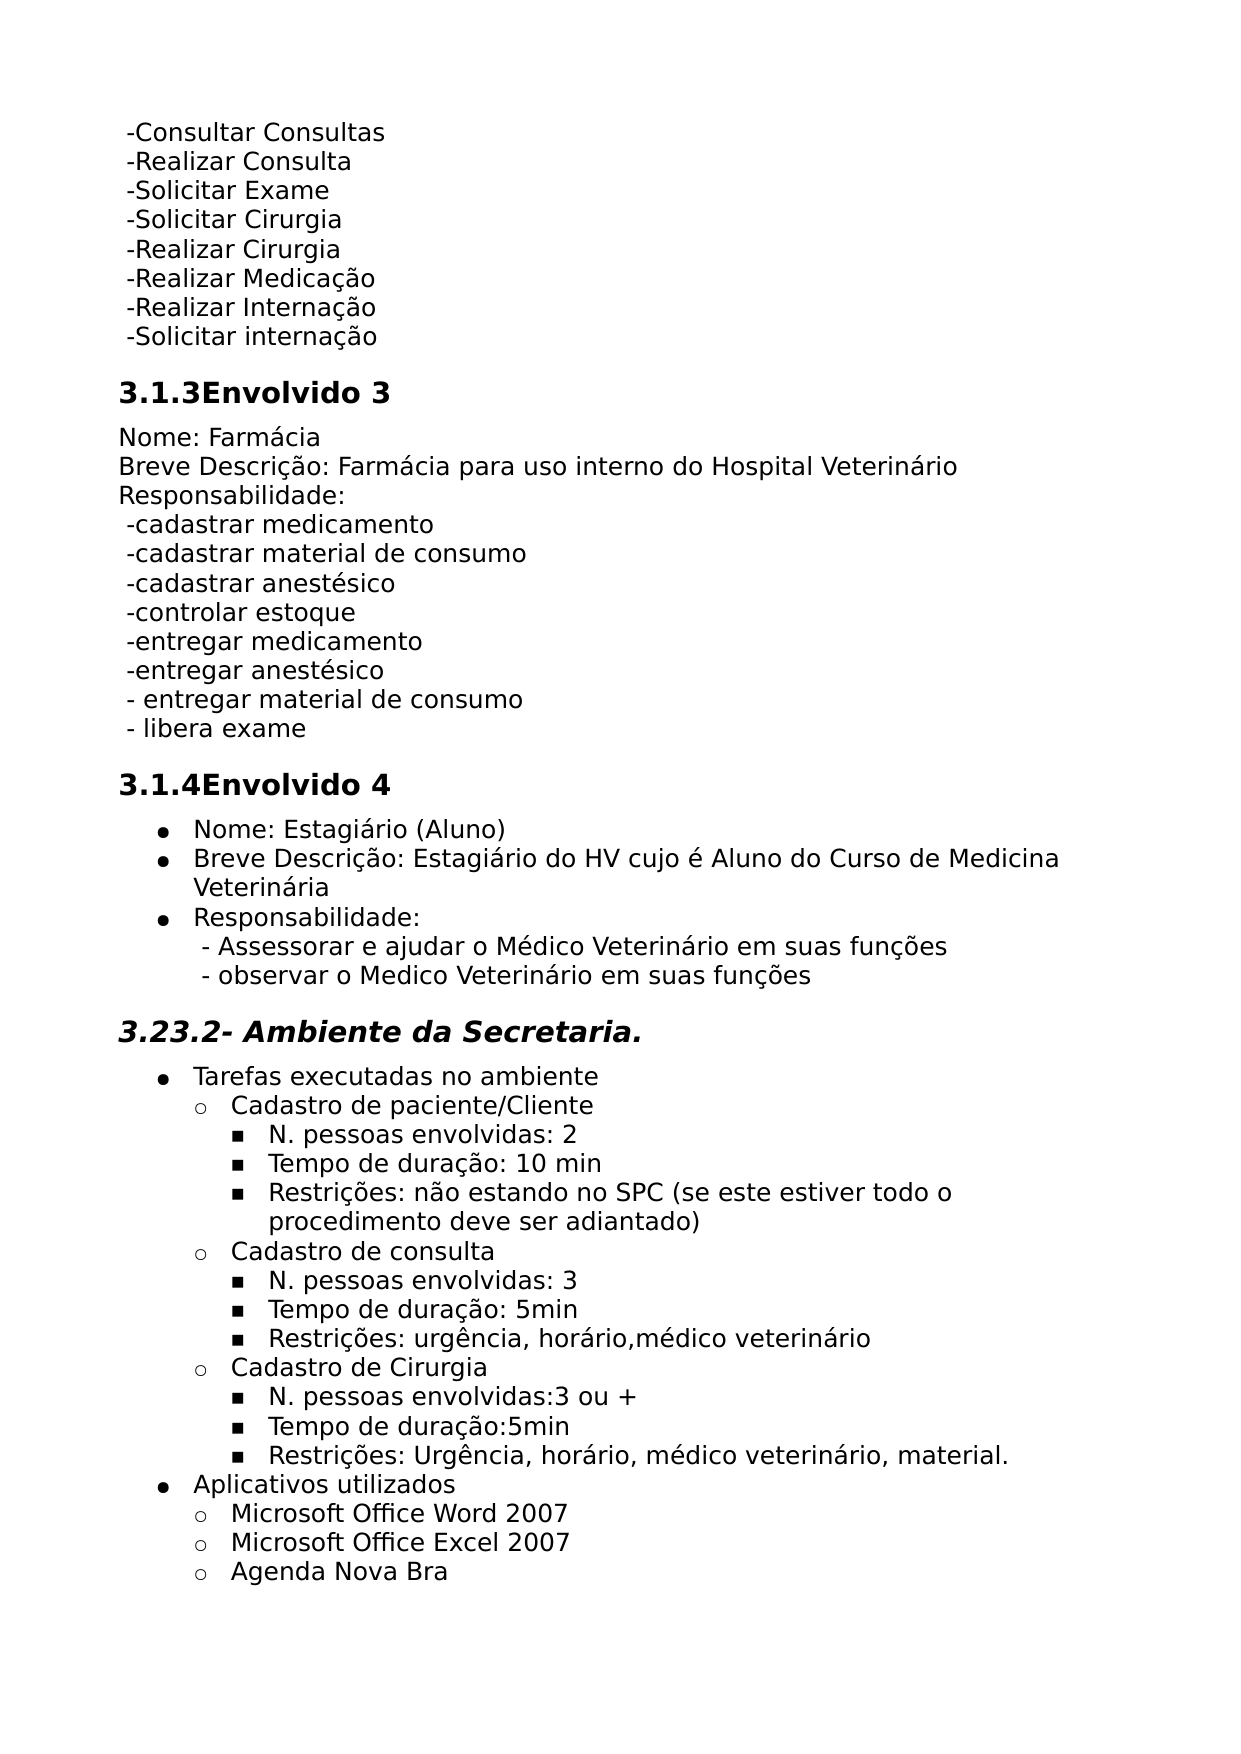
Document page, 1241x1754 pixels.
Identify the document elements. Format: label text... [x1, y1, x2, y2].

list Agenda Nova Bra [193, 1557, 1122, 1587]
subtitle 3.2- Ambiente da Secretaria. [118, 1015, 1122, 1049]
list Cadastro de consulta [193, 1237, 1122, 1266]
text Nome: Farmácia [118, 423, 1122, 452]
list Tempo de duração: 5min [231, 1295, 1122, 1324]
list Cadastro de Cirurgia [193, 1353, 1122, 1382]
list Tempo de duração:5min [231, 1412, 1122, 1441]
list Cadastro de paciente/Cliente [193, 1091, 1122, 1120]
list Tempo de duração: 10 min [231, 1149, 1122, 1178]
list Breve Descrição: Estagiário do HV cujo é Aluno do Curso de Medicina Veterinária [156, 844, 1122, 903]
list Restrições: Urgência, horário, médico veterinário, material. [231, 1441, 1122, 1470]
list Restrições: urgência, horário,médico veterinário [231, 1324, 1122, 1353]
list Microsoft Office Word 2007 [193, 1499, 1122, 1528]
subtitle Envolvido 3 [118, 376, 1122, 410]
subtitle Envolvido 4 [118, 769, 1122, 803]
list N. pessoas envolvidas:3 ou + [231, 1382, 1122, 1412]
list N. pessoas envolvidas: 2 [231, 1120, 1122, 1149]
list Responsabilidade: - Assessorar e ajudar o Médico Veterinário em suas funções - observar o Medico Veterinário em suas funções [156, 903, 1122, 990]
list Aplicativos utilizados [156, 1470, 1122, 1499]
text -Consultar Consultas -Realizar Consulta -Solicitar Exame -Solicitar Cirurgia -Realizar Cirurgia -Realizar Medicação -Realizar Internação -Solicitar internação [118, 118, 1122, 351]
list Restrições: não estando no SPC (se este estiver todo o procedimento deve ser adiantado) [231, 1178, 1122, 1237]
list N. pessoas envolvidas: 3 [231, 1266, 1122, 1295]
text Breve Descrição: Farmácia para uso interno do Hospital Veterinário [118, 452, 1122, 481]
list Tarefas executadas no ambiente [156, 1062, 1122, 1091]
list Microsoft Office Excel 2007 [193, 1528, 1122, 1557]
list Nome: Estagiário (Aluno) [156, 815, 1122, 844]
text Responsabilidade: -cadastrar medicamento -cadastrar material de consumo -cadastrar anestésico -controlar estoque -entregar medicamento -entregar anestésico - entregar material de consumo - libera exame [118, 481, 1122, 744]
